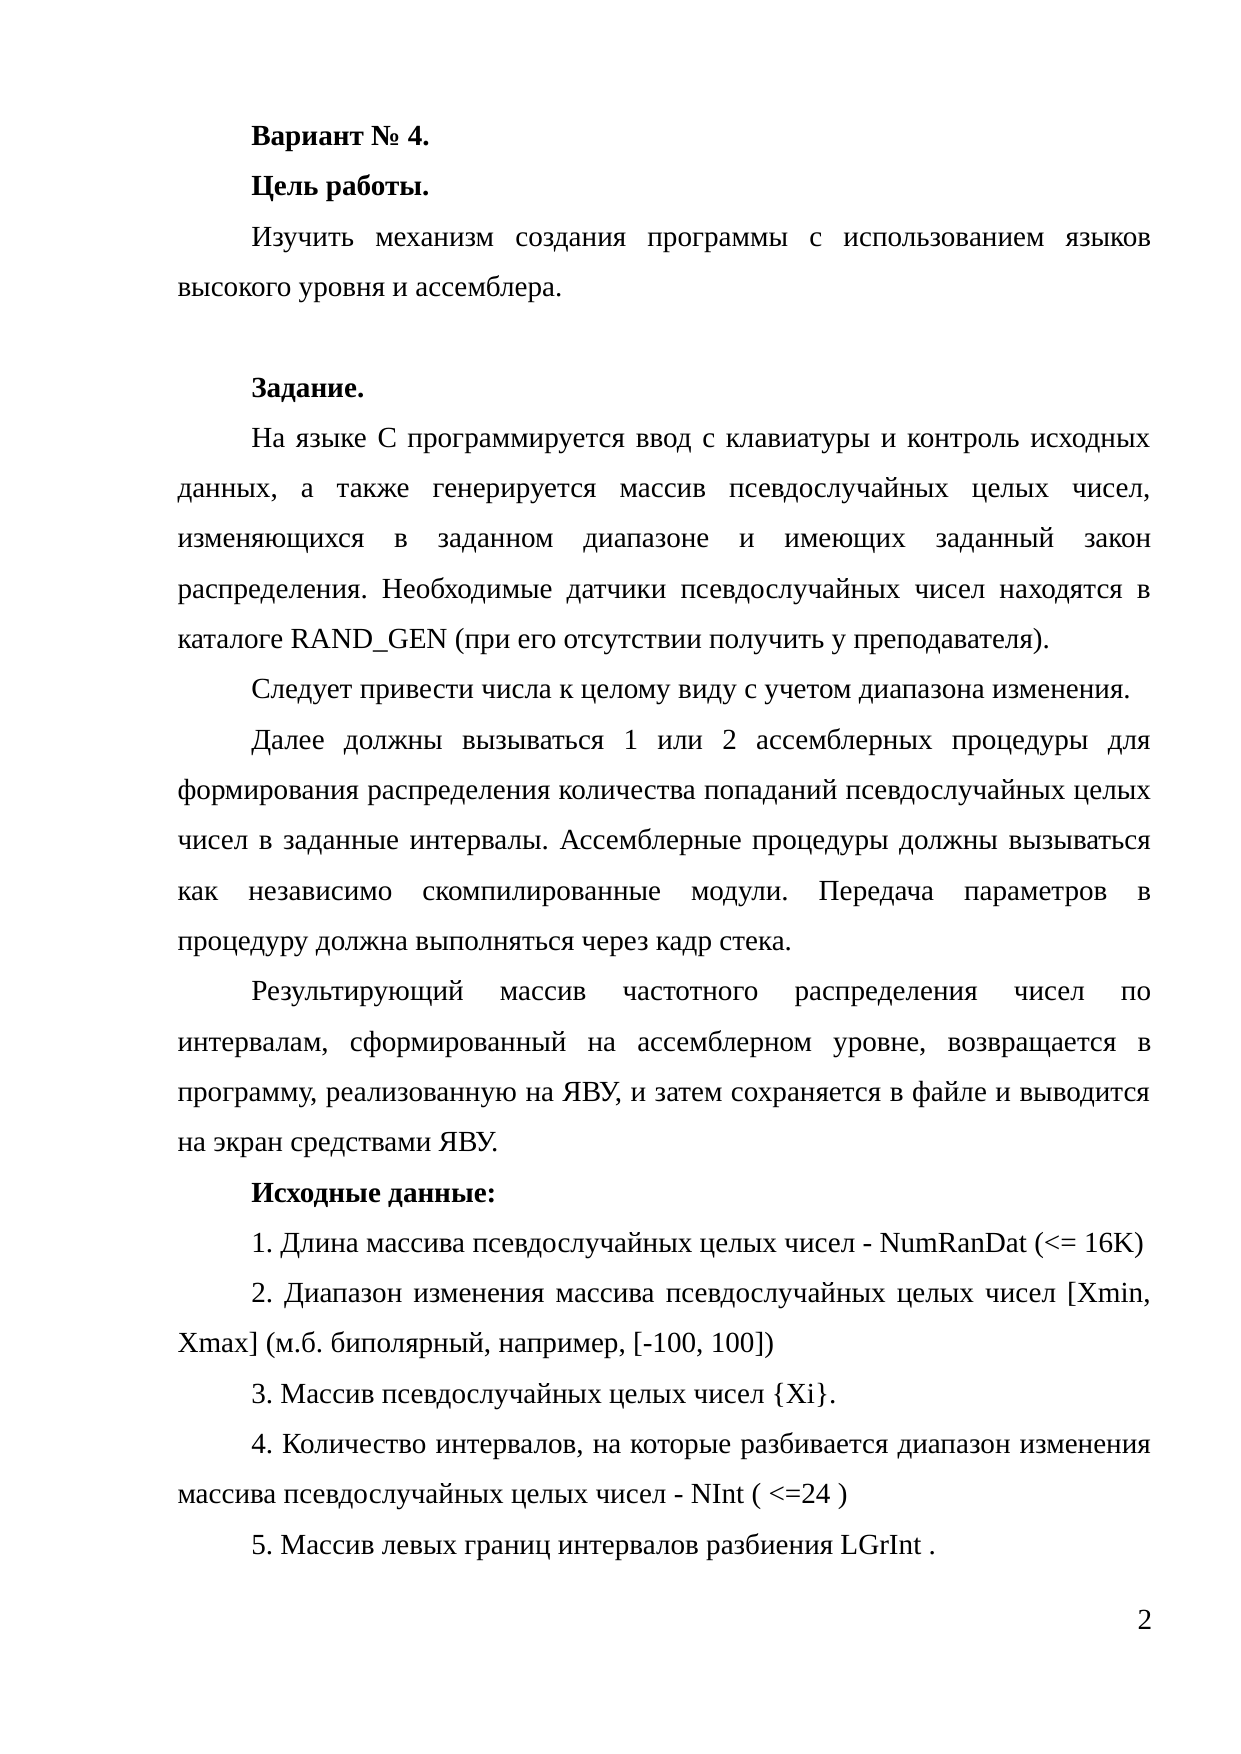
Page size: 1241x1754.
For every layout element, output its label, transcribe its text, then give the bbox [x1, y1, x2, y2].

text 1. Длина массива псевдослучайных целых чисел - NumRanDat (<= 16K) [177, 1225, 1152, 1258]
text Далее должны вызываться 1 или 2 ассемблерных процедуры для формирования распределения количества попаданий псевдослучайных целых чисел в заданные интервалы. Ассемблерные процедуры должны вызываться как независимо скомпилированные модули. Передача параметров в процедуру должна выполняться через кадр стека. [177, 722, 1152, 957]
text 5. Массив левых границ интервалов разбиения LGrInt . [177, 1527, 1152, 1560]
text 3. Массив псевдослучайных целых чисел {Xi}. [177, 1376, 1152, 1409]
text Изучить механизм создания программы с использованием языков высокого уровня и ассемблера. [177, 219, 1152, 303]
subtitle Цель работы. [177, 168, 1152, 202]
text Исходные данные: [177, 1175, 1152, 1208]
subtitle Вариант № 4. [177, 118, 1152, 152]
text Следует привести числа к целому виду с учетом диапазона изменения. [177, 672, 1152, 705]
text На языке С программируется ввод с клавиатуры и контроль исходных данных, а также генерируется массив псевдослучайных целых чисел, изменяющихся в заданном диапазоне и имеющих заданный закон распределения. Необходимые датчики псевдослучайных чисел находятся в каталоге RAND_GEN (пpи его отсутствии получить у пpеподавателя). [177, 420, 1152, 655]
text 4. Количество интервалов, на которые разбивается диапазон изменения массива псевдослучайных целых чисел - NInt ( <=24 ) [177, 1426, 1152, 1510]
subtitle Задание. [177, 370, 1152, 403]
text Результирующий массив частотного распределения чисел по интервалам, сформированный на ассемблерном уровне, возвращается в программу, реализованную на ЯВУ, и затем сохраняется в файле и выводится на экран средствами ЯВУ. [177, 973, 1152, 1158]
text 2. Диапазон изменения массива псевдослучайных целых чисел [Xmin, Xmax] (м.б. биполярный, например, [-100, 100]) [177, 1275, 1152, 1359]
